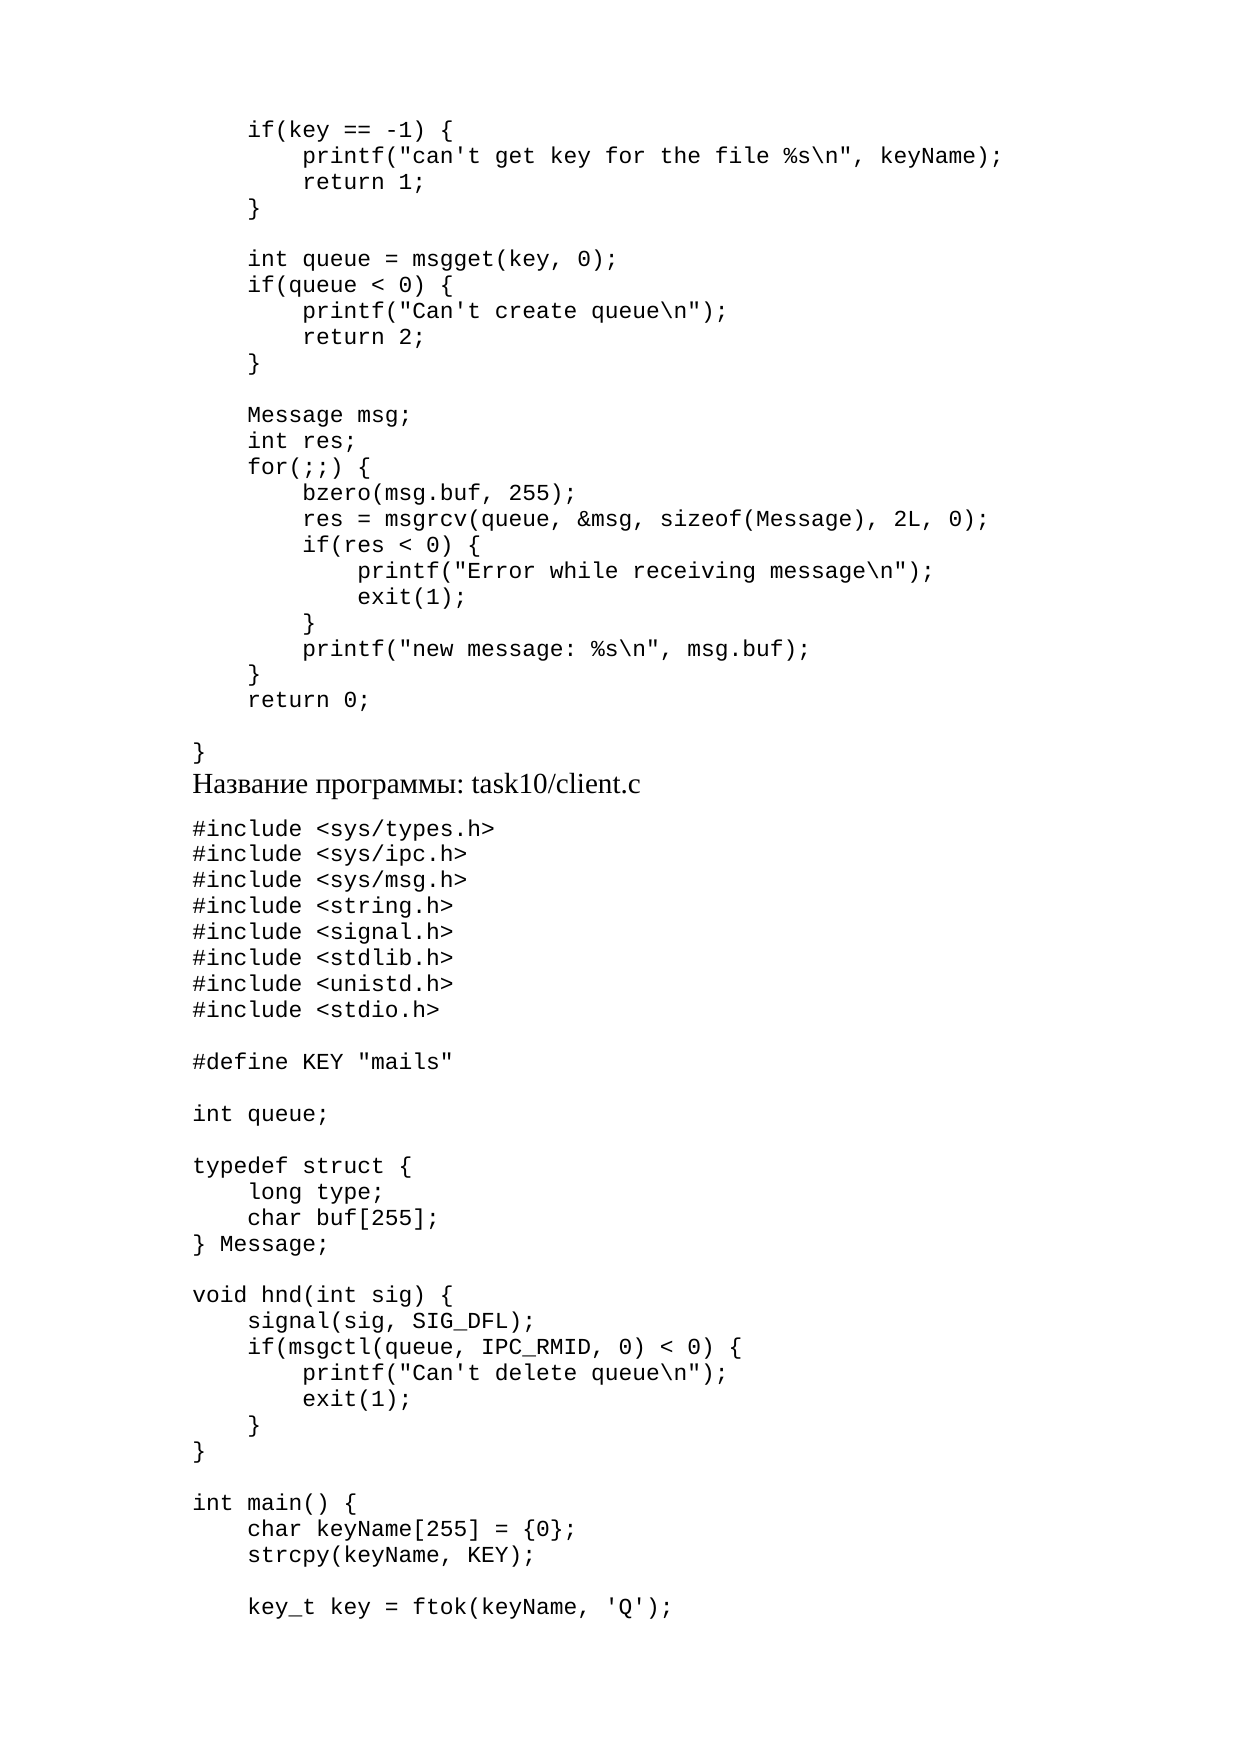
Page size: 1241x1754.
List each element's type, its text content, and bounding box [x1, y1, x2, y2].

text } Message; [118, 1232, 1122, 1258]
text #include <stdio.h> [118, 998, 1122, 1024]
text long type; [118, 1180, 1122, 1206]
text } [118, 663, 1122, 689]
text exit(1); [118, 1387, 1122, 1413]
text exit(1); [118, 585, 1122, 611]
text char buf[255]; [118, 1206, 1122, 1232]
text return 2; [118, 326, 1122, 352]
text int main() { [118, 1491, 1122, 1517]
text #include <sys/ipc.h> [118, 843, 1122, 869]
text int queue = msgget(key, 0); [118, 248, 1122, 274]
text void hnd(int sig) { [118, 1284, 1122, 1310]
text int res; [118, 429, 1122, 455]
text #include <sys/msg.h> [118, 869, 1122, 895]
text strcpy(keyName, KEY); [118, 1543, 1122, 1569]
text #include <string.h> [118, 895, 1122, 921]
text } [118, 352, 1122, 377]
text return 0; [118, 689, 1122, 715]
text Message msg; [118, 403, 1122, 429]
text #include <stdlib.h> [118, 947, 1122, 972]
text if(key == -1) { [118, 118, 1122, 144]
text #define KEY "mails" [118, 1050, 1122, 1076]
text } [118, 1439, 1122, 1465]
text if(queue < 0) { [118, 274, 1122, 300]
text res = msgrcv(queue, &msg, sizeof(Message), 2L, 0); [118, 507, 1122, 533]
text bzero(msg.buf, 255); [118, 481, 1122, 507]
text #include <signal.h> [118, 921, 1122, 947]
text int queue; [118, 1102, 1122, 1128]
text char keyName[255] = {0}; [118, 1517, 1122, 1543]
text key_t key = ftok(keyName, 'Q'); [118, 1595, 1122, 1621]
text signal(sig, SIG_DFL); [118, 1310, 1122, 1336]
text #include <unistd.h> [118, 972, 1122, 998]
text printf("Can't delete queue\n"); [118, 1362, 1122, 1387]
text } [118, 196, 1122, 222]
text } [118, 611, 1122, 637]
text printf("Error while receiving message\n"); [118, 559, 1122, 585]
text } [118, 741, 1122, 767]
text #include <sys/types.h> [118, 817, 1122, 843]
text if(res < 0) { [118, 533, 1122, 559]
text printf("Can't create queue\n"); [118, 300, 1122, 326]
text for(;;) { [118, 455, 1122, 481]
text printf("new message: %s\n", msg.buf); [118, 637, 1122, 663]
text } [118, 1413, 1122, 1439]
text return 1; [118, 170, 1122, 196]
text typedef struct { [118, 1154, 1122, 1180]
text Название программы: task10/client.c [118, 767, 1122, 800]
text printf("can't get key for the file %s\n", keyName); [118, 144, 1122, 170]
text if(msgctl(queue, IPC_RMID, 0) < 0) { [118, 1336, 1122, 1362]
